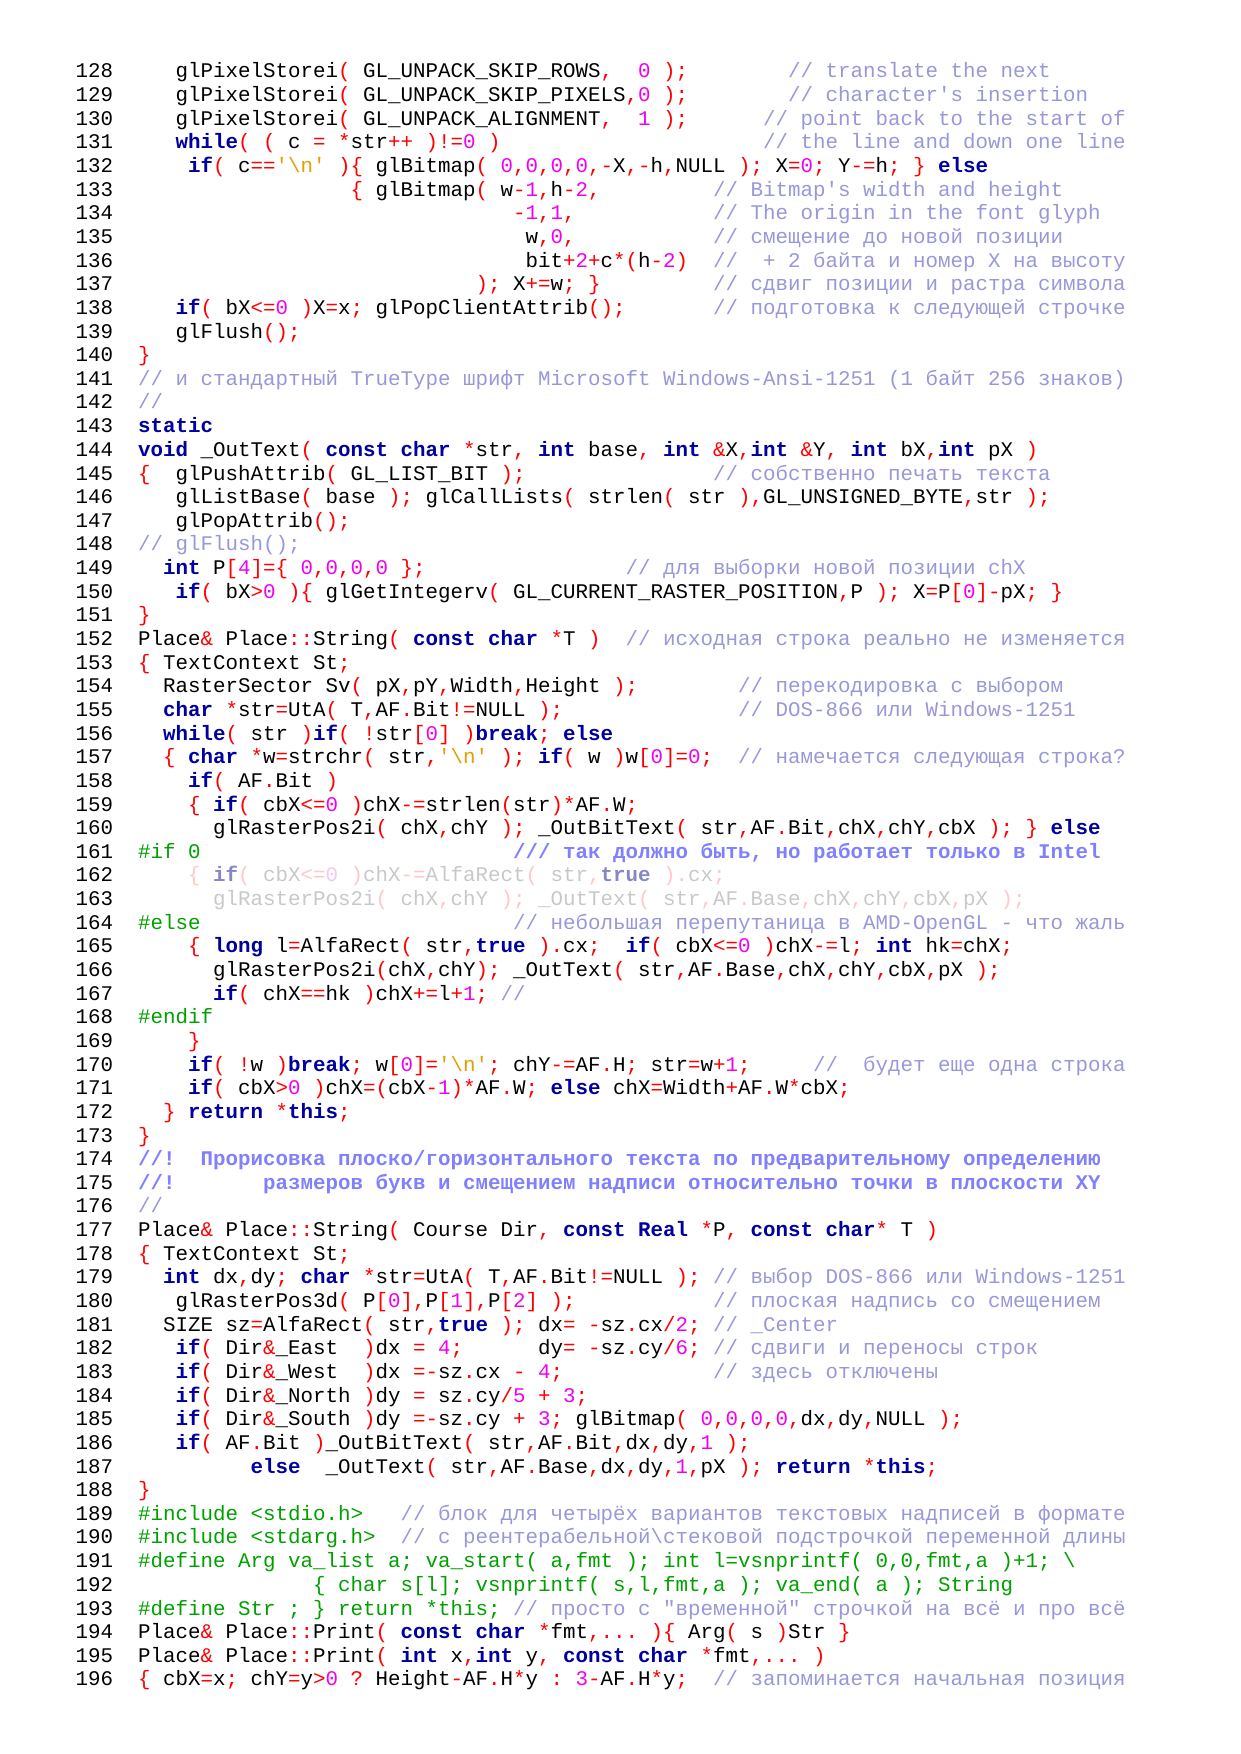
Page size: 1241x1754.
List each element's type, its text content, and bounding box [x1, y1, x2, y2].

subtitle 184 if( Dir&_North )dy = sz.cy/5 + 3; [75, 1385, 225, 1408]
subtitle 165 { long l=AlfaRect( str,true ).cx; if( cbX<=0 )chX-=l; int hk=chX; [850, 935, 925, 959]
subtitle 195 Place& Place::Print( int x,int y, const char *fmt,... ) [750, 1645, 1181, 1668]
subtitle 171 if( cbX>0 )chX=(cbX-1)*AF.W; else chX=Width+AF.W*cbX; [525, 1077, 613, 1101]
subtitle 189 #include <stdio.h> // блок для четырёх вариантов текстовых надписей в формате [75, 1503, 1181, 1527]
subtitle 148 // glFlush(); [75, 533, 1181, 557]
subtitle 131 while( ( c = *str++ )!=0 ) // the line and down one line [388, 131, 1181, 155]
subtitle 147 glPopAttrib(); [75, 510, 175, 533]
subtitle 187 else _OutText( str,AF.Base,dx,dy,1,pX ); return *this; [75, 1456, 325, 1479]
subtitle 194 Place& Place::Print( const char *fmt,... ){ Arg( s )Str } [588, 1621, 688, 1645]
subtitle 173 } [75, 1124, 1181, 1148]
subtitle 158 if( AF.Bit ) [75, 770, 238, 793]
subtitle 178 { TextContext St; [75, 1243, 163, 1266]
subtitle 164 #else // небольшая перепутаница в AMD-OpenGL - что жаль [75, 912, 1181, 935]
subtitle 146 glListBase( base ); glCallLists( strlen( str ),GL_UNSIGNED_BYTE,str ); [1025, 486, 1181, 510]
subtitle 140 } [75, 344, 1181, 368]
subtitle 144 void _OutText( const char *str, int base, int &X,int &Y, int bX,int pX ) [75, 439, 200, 462]
subtitle 155 char *str=UtA( T,AF.Bit!=NULL ); // DOS-866 или Windows-1251 [75, 699, 238, 723]
subtitle 170 if( !w )break; w[0]='\n'; chY-=AF.H; str=w+1; // будет еще одна строка [388, 1054, 513, 1077]
subtitle 160 glRasterPos2i( chX,chY ); _OutBitText( str,AF.Bit,chX,chY,cbX ); } else [75, 817, 213, 841]
subtitle 186 if( AF.Bit )_OutBitText( str,AF.Bit,dx,dy,1 ); [75, 1432, 225, 1456]
subtitle 132 if( c=='\n' ){ glBitmap( 0,0,0,0,-X,-h,NULL ); X=0; Y-=h; } else [475, 155, 613, 179]
subtitle 171 if( cbX>0 )chX=(cbX-1)*AF.W; else chX=Width+AF.W*cbX; [75, 1077, 238, 1101]
subtitle 192 { char s[l]; vsnprintf( s,l,fmt,a ); va_end( a ); String [75, 1574, 1181, 1597]
subtitle 133 { glBitmap( w-1,h-2, // Bitmap's width and height [563, 179, 1181, 202]
subtitle 130 glPixelStorei( GL_UNPACK_ALIGNMENT, 1 ); // point back to the start of [75, 108, 175, 131]
subtitle 180 glRasterPos3d( P[0],P[1],P[2] ); // плоская надпись со смещением [75, 1290, 175, 1314]
subtitle 129 glPixelStorei( GL_UNPACK_SKIP_PIXELS,0 ); // character's insertion [75, 84, 175, 108]
subtitle 150 if( bX>0 ){ glGetIntegerv( GL_CURRENT_RASTER_POSITION,P ); X=P[0]-pX; } [75, 581, 225, 604]
subtitle 191 #define Arg va_list a; va_start( a,fmt ); int l=vsnprintf( 0,0,fmt,a )+1; \ [75, 1550, 1181, 1574]
subtitle 188 } [75, 1479, 1181, 1503]
subtitle 138 if( bX<=0 )X=x; glPopClientAttrib(); // подготовка к следующей строчке [588, 297, 1181, 321]
subtitle 194 Place& Place::Print( const char *fmt,... ){ Arg( s )Str } [75, 1621, 138, 1645]
subtitle 165 { long l=AlfaRect( str,true ).cx; if( cbX<=0 )chX-=l; int hk=chX; [463, 935, 563, 959]
subtitle 136 bit+2+c*(h-2) // + 2 байта и номер Х на высоту [650, 250, 1181, 273]
subtitle 134 -1,1, // The origin in the font glyph [75, 202, 1181, 226]
subtitle 190 #include <stdarg.h> // с реентерабельной\стековой подстрочкой переменной длины [75, 1527, 1181, 1550]
subtitle 142 // [75, 392, 1181, 415]
subtitle 166 glRasterPos2i(chX,chY); _OutText( str,AF.Base,chX,chY,cbX,pX ); [75, 959, 213, 983]
subtitle 137 ); X+=w; } // сдвиг позиции и растра символа [563, 273, 1181, 297]
subtitle 181 SIZE sz=AlfaRect( str,true ); dx= -sz.cx/2; // _Center [425, 1314, 538, 1337]
subtitle 181 SIZE sz=AlfaRect( str,true ); dx= -sz.cx/2; // _Center [75, 1314, 163, 1337]
subtitle 172 } return *this; [75, 1101, 1181, 1124]
subtitle 174 //! Прорисовка плоско/горизонтального текста по предварительному определению [75, 1148, 1181, 1172]
subtitle 194 Place& Place::Print( const char *fmt,... ){ Arg( s )Str } [375, 1621, 550, 1645]
subtitle 177 Place& Place::String( Course Dir, const Real *P, const char* T ) [538, 1219, 713, 1243]
subtitle 138 if( bX<=0 )X=x; glPopClientAttrib(); // подготовка к следующей строчке [75, 297, 225, 321]
subtitle 141 // и стандартный TrueType шрифт Microsoft Windows-Ansi-1251 (1 байт 256 знаков) [75, 368, 1181, 392]
subtitle 170 if( !w )break; w[0]='\n'; chY-=AF.H; str=w+1; // будет еще одна строка [275, 1054, 375, 1077]
subtitle 165 { long l=AlfaRect( str,true ).cx; if( cbX<=0 )chX-=l; int hk=chX; [713, 935, 775, 959]
subtitle 186 if( AF.Bit )_OutBitText( str,AF.Bit,dx,dy,1 ); [688, 1432, 1181, 1456]
subtitle 184 if( Dir&_North )dy = sz.cy/5 + 3; [500, 1385, 1181, 1408]
subtitle 195 Place& Place::Print( int x,int y, const char *fmt,... ) [538, 1645, 713, 1668]
subtitle 179 int dx,dy; char *str=UtA( T,AF.Bit!=NULL ); // выбор DOS-866 или Windows-1251 [75, 1266, 213, 1290]
subtitle 153 { TextContext St; [75, 652, 163, 675]
subtitle 160 glRasterPos2i( chX,chY ); _OutBitText( str,AF.Bit,chX,chY,cbX ); } else [988, 817, 1181, 841]
subtitle 185 if( Dir&_South )dy =-sz.cy + 3; glBitmap( 0,0,0,0,dx,dy,NULL ); [675, 1408, 800, 1432]
subtitle 135 w,0, // смещение до новой позиции [538, 226, 1181, 250]
subtitle 143 static [75, 415, 1181, 439]
subtitle 152 Place& Place::String( const char *T ) // исходная строка реально не изменяется [388, 628, 563, 652]
subtitle 162 { if( cbX<=0 )chX-=AlfaRect( str,true ).cx; [75, 864, 1181, 888]
subtitle 157 { char *w=strchr( str,'\n' ); if( w )w[0]=0; // намечается следующая строка? [638, 746, 1181, 770]
subtitle 136 bit+2+c*(h-2) // + 2 байта и номер Х на высоту [75, 250, 525, 273]
subtitle 144 void _OutText( const char *str, int base, int &X,int &Y, int bX,int pX ) [825, 439, 900, 462]
subtitle 137 ); X+=w; } // сдвиг позиции и растра символа [75, 273, 513, 297]
subtitle 166 glRasterPos2i(chX,chY); _OutText( str,AF.Base,chX,chY,cbX,pX ); [975, 959, 1181, 983]
subtitle 135 w,0, // смещение до новой позиции [75, 226, 525, 250]
subtitle 132 if( c=='\n' ){ glBitmap( 0,0,0,0,-X,-h,NULL ); X=0; Y-=h; } else [250, 155, 375, 179]
subtitle 185 if( Dir&_South )dy =-sz.cy + 3; glBitmap( 0,0,0,0,dx,dy,NULL ); [75, 1408, 225, 1432]
subtitle 147 glPopAttrib(); [313, 510, 1181, 533]
subtitle 177 Place& Place::String( Course Dir, const Real *P, const char* T ) [725, 1219, 900, 1243]
subtitle 169 } [75, 1030, 1181, 1054]
subtitle 128 glPixelStorei( GL_UNPACK_SKIP_ROWS, 0 ); // translate the next [75, 61, 175, 84]
subtitle 128 glPixelStorei( GL_UNPACK_SKIP_ROWS, 0 ); // translate the next [600, 61, 1181, 84]
subtitle 171 if( cbX>0 )chX=(cbX-1)*AF.W; else chX=Width+AF.W*cbX; [425, 1077, 475, 1101]
subtitle 156 while( str )if( !str[0] )break; else [75, 723, 250, 746]
subtitle 149 int P[4]={ 0,0,0,0 }; // для выборки новой позиции chX [225, 557, 1181, 581]
subtitle 153 { TextContext St; [338, 652, 1181, 675]
subtitle 170 if( !w )break; w[0]='\n'; chY-=AF.H; str=w+1; // будет еще одна строка [75, 1054, 250, 1077]
subtitle 196 { cbX=x; chY=y>0 ? Height-AF.H*y : 3-AF.H*y; // запоминается начальная позиция [75, 1668, 1181, 1692]
subtitle 170 if( !w )break; w[0]='\n'; chY-=AF.H; str=w+1; // будет еще одна строка [713, 1054, 1181, 1077]
subtitle 152 Place& Place::String( const char *T ) // исходная строка реально не изменяется [588, 628, 1181, 652]
subtitle 158 if( AF.Bit ) [325, 770, 1181, 793]
subtitle 194 Place& Place::Print( const char *fmt,... ){ Arg( s )Str } [838, 1621, 1181, 1645]
subtitle 195 Place& Place::Print( int x,int y, const char *fmt,... ) [463, 1645, 525, 1668]
subtitle 163 glRasterPos2i( chX,chY ); _OutText( str,AF.Base,chX,chY,cbX,pX ); [75, 888, 1181, 912]
subtitle 154 RasterSector Sv( pX,pY,Width,Height ); // перекодировка с выбором [75, 675, 163, 699]
subtitle 183 if( Dir&_West )dx =-sz.cx - 4; // здесь отключены [513, 1361, 1181, 1385]
subtitle 171 if( cbX>0 )chX=(cbX-1)*AF.W; else chX=Width+AF.W*cbX; [838, 1077, 1181, 1101]
subtitle 157 { char *w=strchr( str,'\n' ); if( w )w[0]=0; // намечается следующая строка? [425, 746, 588, 770]
subtitle 155 char *str=UtA( T,AF.Bit!=NULL ); // DOS-866 или Windows-1251 [538, 699, 1181, 723]
subtitle 183 if( Dir&_West )dx =-sz.cx - 4; // здесь отключены [75, 1361, 225, 1385]
subtitle 193 #define Str ; } return *this; // просто с "временной" строчкой на всё и про всё [75, 1597, 1181, 1621]
subtitle 150 if( bX>0 ){ glGetIntegerv( GL_CURRENT_RASTER_POSITION,P ); X=P[0]-pX; } [1025, 581, 1181, 604]
subtitle 157 { char *w=strchr( str,'\n' ); if( w )w[0]=0; // намечается следующая строка? [75, 746, 263, 770]
subtitle 185 if( Dir&_South )dy =-sz.cy + 3; glBitmap( 0,0,0,0,dx,dy,NULL ); [938, 1408, 1181, 1432]
subtitle 177 Place& Place::String( Course Dir, const Real *P, const char* T ) [75, 1219, 138, 1243]
subtitle 167 if( chX==hk )chX+=l+1; // [450, 983, 1181, 1006]
subtitle 175 //! размеров букв и смещением надписи относительно точки в плоскости XY [75, 1172, 1181, 1196]
subtitle 145 { glPushAttrib( GL_LIST_BIT ); // собственно печать текста [75, 462, 1181, 486]
subtitle 129 glPixelStorei( GL_UNPACK_SKIP_PIXELS,0 ); // character's insertion [625, 84, 1181, 108]
subtitle 161 #if 0 /// так должно быть, но работает только в Intel [75, 841, 1181, 864]
subtitle 133 { glBitmap( w-1,h-2, // Bitmap's width and height [75, 179, 375, 202]
subtitle 177 Place& Place::String( Course Dir, const Real *P, const char* T ) [925, 1219, 1181, 1243]
subtitle 146 glListBase( base ); glCallLists( strlen( str ),GL_UNSIGNED_BYTE,str ); [75, 486, 175, 510]
subtitle 178 { TextContext St; [338, 1243, 1181, 1266]
subtitle 144 void _OutText( const char *str, int base, int &X,int &Y, int bX,int pX ) [300, 439, 475, 462]
subtitle 156 while( str )if( !str[0] )break; else [300, 723, 375, 746]
subtitle 154 RasterSector Sv( pX,pY,Width,Height ); // перекодировка с выбором [613, 675, 1181, 699]
subtitle 150 if( bX>0 ){ glGetIntegerv( GL_CURRENT_RASTER_POSITION,P ); X=P[0]-pX; } [250, 581, 325, 604]
subtitle 151 } [75, 604, 1181, 628]
subtitle 130 glPixelStorei( GL_UNPACK_ALIGNMENT, 1 ); // point back to the start of [600, 108, 1181, 131]
subtitle 176 // [75, 1196, 1181, 1219]
subtitle 195 Place& Place::Print( int x,int y, const char *fmt,... ) [375, 1645, 450, 1668]
subtitle 181 SIZE sz=AlfaRect( str,true ); dx= -sz.cx/2; // _Center [663, 1314, 1181, 1337]
subtitle 144 void _OutText( const char *str, int base, int &X,int &Y, int bX,int pX ) [638, 439, 725, 462]
subtitle 180 glRasterPos3d( P[0],P[1],P[2] ); // плоская надпись со смещением [500, 1290, 1181, 1314]
subtitle 165 { long l=AlfaRect( str,true ).cx; if( cbX<=0 )chX-=l; int hk=chX; [1000, 935, 1181, 959]
subtitle 185 if( Dir&_South )dy =-sz.cy + 3; glBitmap( 0,0,0,0,dx,dy,NULL ); [513, 1408, 575, 1432]
subtitle 144 void _OutText( const char *str, int base, int &X,int &Y, int bX,int pX ) [738, 439, 813, 462]
subtitle 165 { long l=AlfaRect( str,true ).cx; if( cbX<=0 )chX-=l; int hk=chX; [75, 935, 275, 959]
subtitle 144 void _OutText( const char *str, int base, int &X,int &Y, int bX,int pX ) [513, 439, 588, 462]
subtitle 167 if( chX==hk )chX+=l+1; // [75, 983, 263, 1006]
subtitle 144 void _OutText( const char *str, int base, int &X,int &Y, int bX,int pX ) [1025, 439, 1181, 462]
subtitle 179 int dx,dy; char *str=UtA( T,AF.Bit!=NULL ); // выбор DOS-866 или Windows-1251 [275, 1266, 375, 1290]
subtitle 132 if( c=='\n' ){ glBitmap( 0,0,0,0,-X,-h,NULL ); X=0; Y-=h; } else [888, 155, 1181, 179]
subtitle 168 #endif [75, 1006, 1181, 1030]
subtitle 159 { if( cbX<=0 )chX-=strlen(str)*AF.W; [75, 793, 1181, 817]
subtitle 132 if( c=='\n' ){ glBitmap( 0,0,0,0,-X,-h,NULL ); X=0; Y-=h; } else [75, 155, 238, 179]
subtitle 139 glFlush(); [263, 321, 1181, 344]
subtitle 139 glFlush(); [75, 321, 175, 344]
subtitle 171 if( cbX>0 )chX=(cbX-1)*AF.W; else chX=Width+AF.W*cbX; [275, 1077, 325, 1101]
subtitle 179 int dx,dy; char *str=UtA( T,AF.Bit!=NULL ); // выбор DOS-866 или Windows-1251 [675, 1266, 1181, 1290]
subtitle 138 if( bX<=0 )X=x; glPopClientAttrib(); // подготовка к следующей строчке [250, 297, 313, 321]
subtitle 149 int P[4]={ 0,0,0,0 }; // для выборки новой позиции chX [75, 557, 213, 581]
subtitle 187 else _OutText( str,AF.Base,dx,dy,1,pX ); return *this; [738, 1456, 1181, 1479]
subtitle 182 if( Dir&_East )dx = 4; dy= -sz.cy/6; // сдвиги и переносы строк [75, 1337, 1181, 1361]
subtitle 156 while( str )if( !str[0] )break; else [413, 723, 1181, 746]
subtitle 195 Place& Place::Print( int x,int y, const char *fmt,... ) [75, 1645, 138, 1668]
subtitle 131 while( ( c = *str++ )!=0 ) // the line and down one line [75, 131, 288, 155]
subtitle 165 { long l=AlfaRect( str,true ).cx; if( cbX<=0 )chX-=l; int hk=chX; [588, 935, 675, 959]
